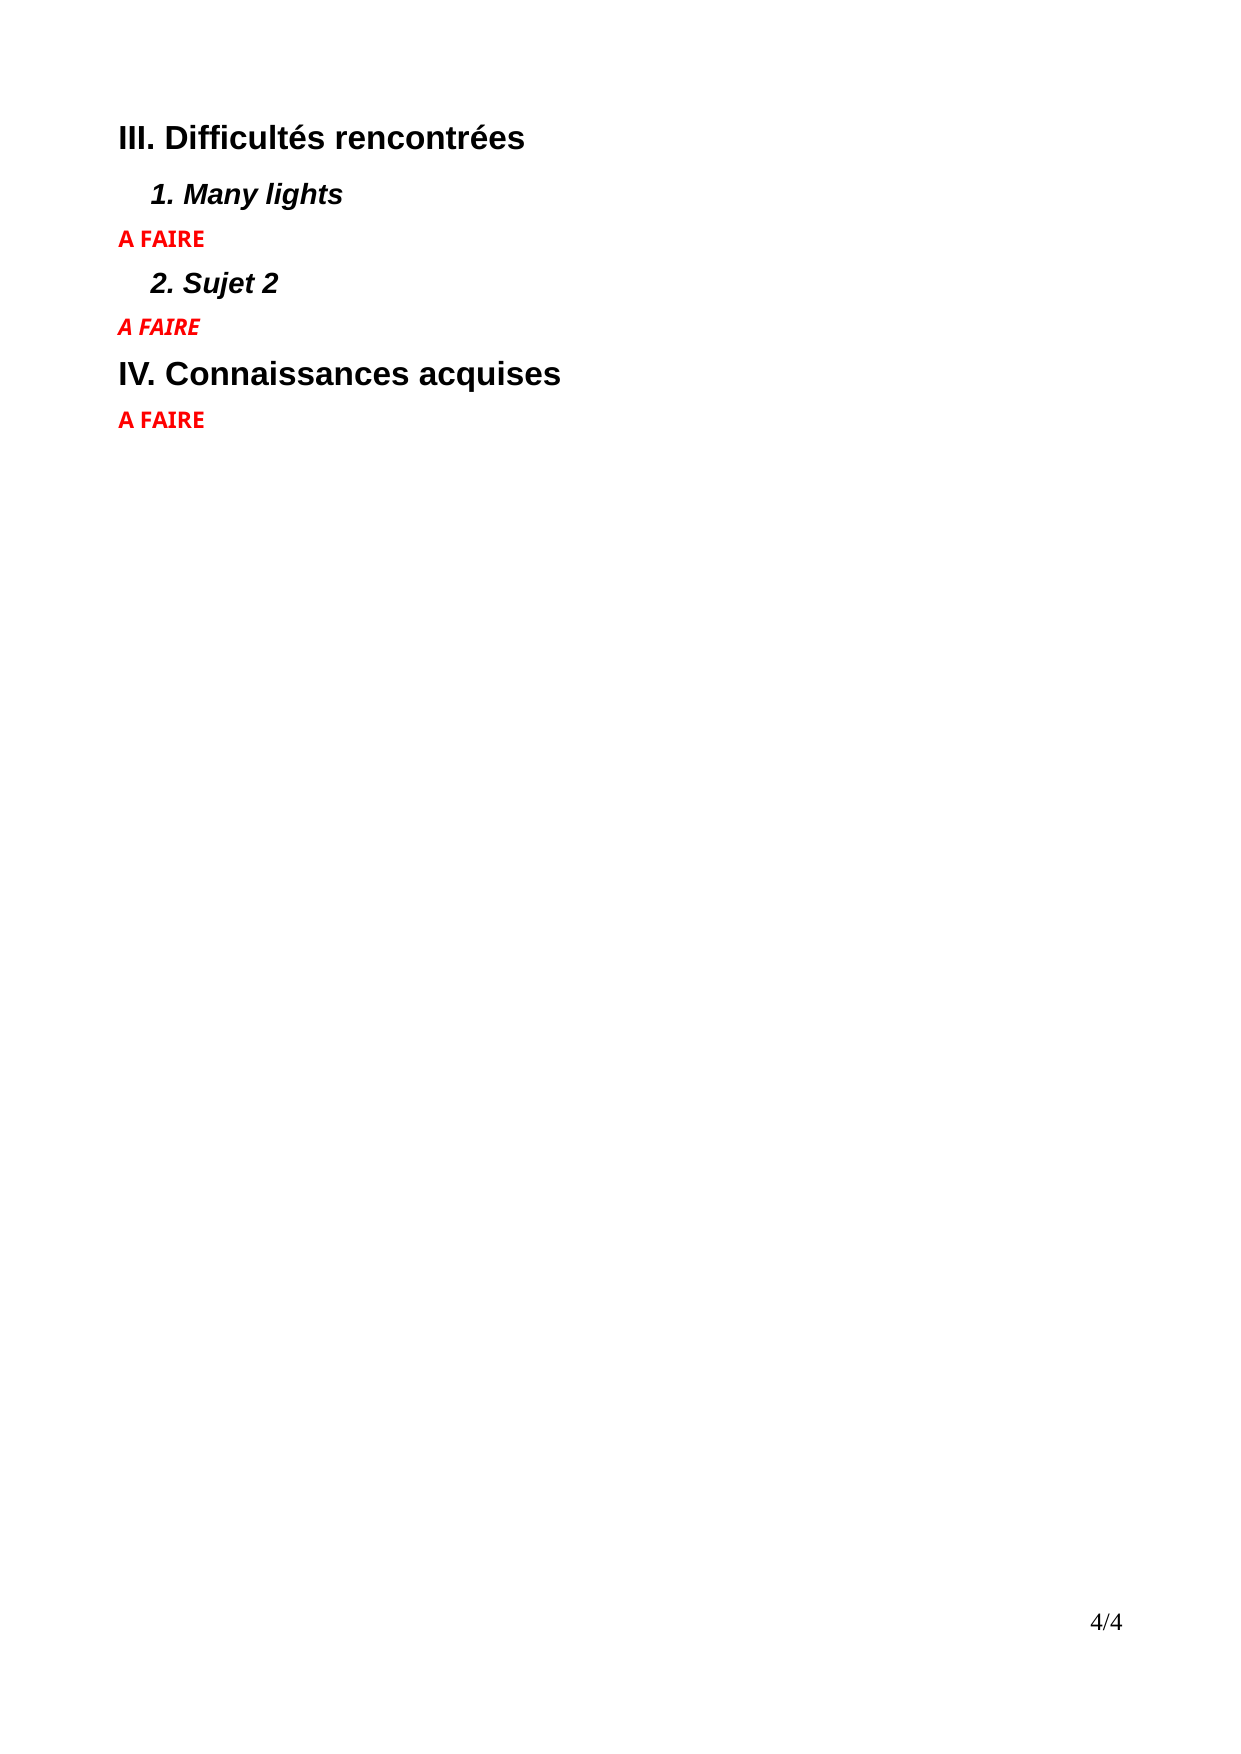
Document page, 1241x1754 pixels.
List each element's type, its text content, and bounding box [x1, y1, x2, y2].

text A FAIRE [118, 403, 1122, 435]
text A FAIRE [118, 311, 1122, 342]
subtitle IV. Connaissances acquises [118, 354, 1122, 392]
subtitle III. Difficultés rencontrées [118, 118, 1122, 157]
text A FAIRE [118, 223, 1122, 255]
subtitle 1. Many lights [118, 177, 1122, 211]
subtitle 2. Sujet 2 [118, 266, 1122, 299]
